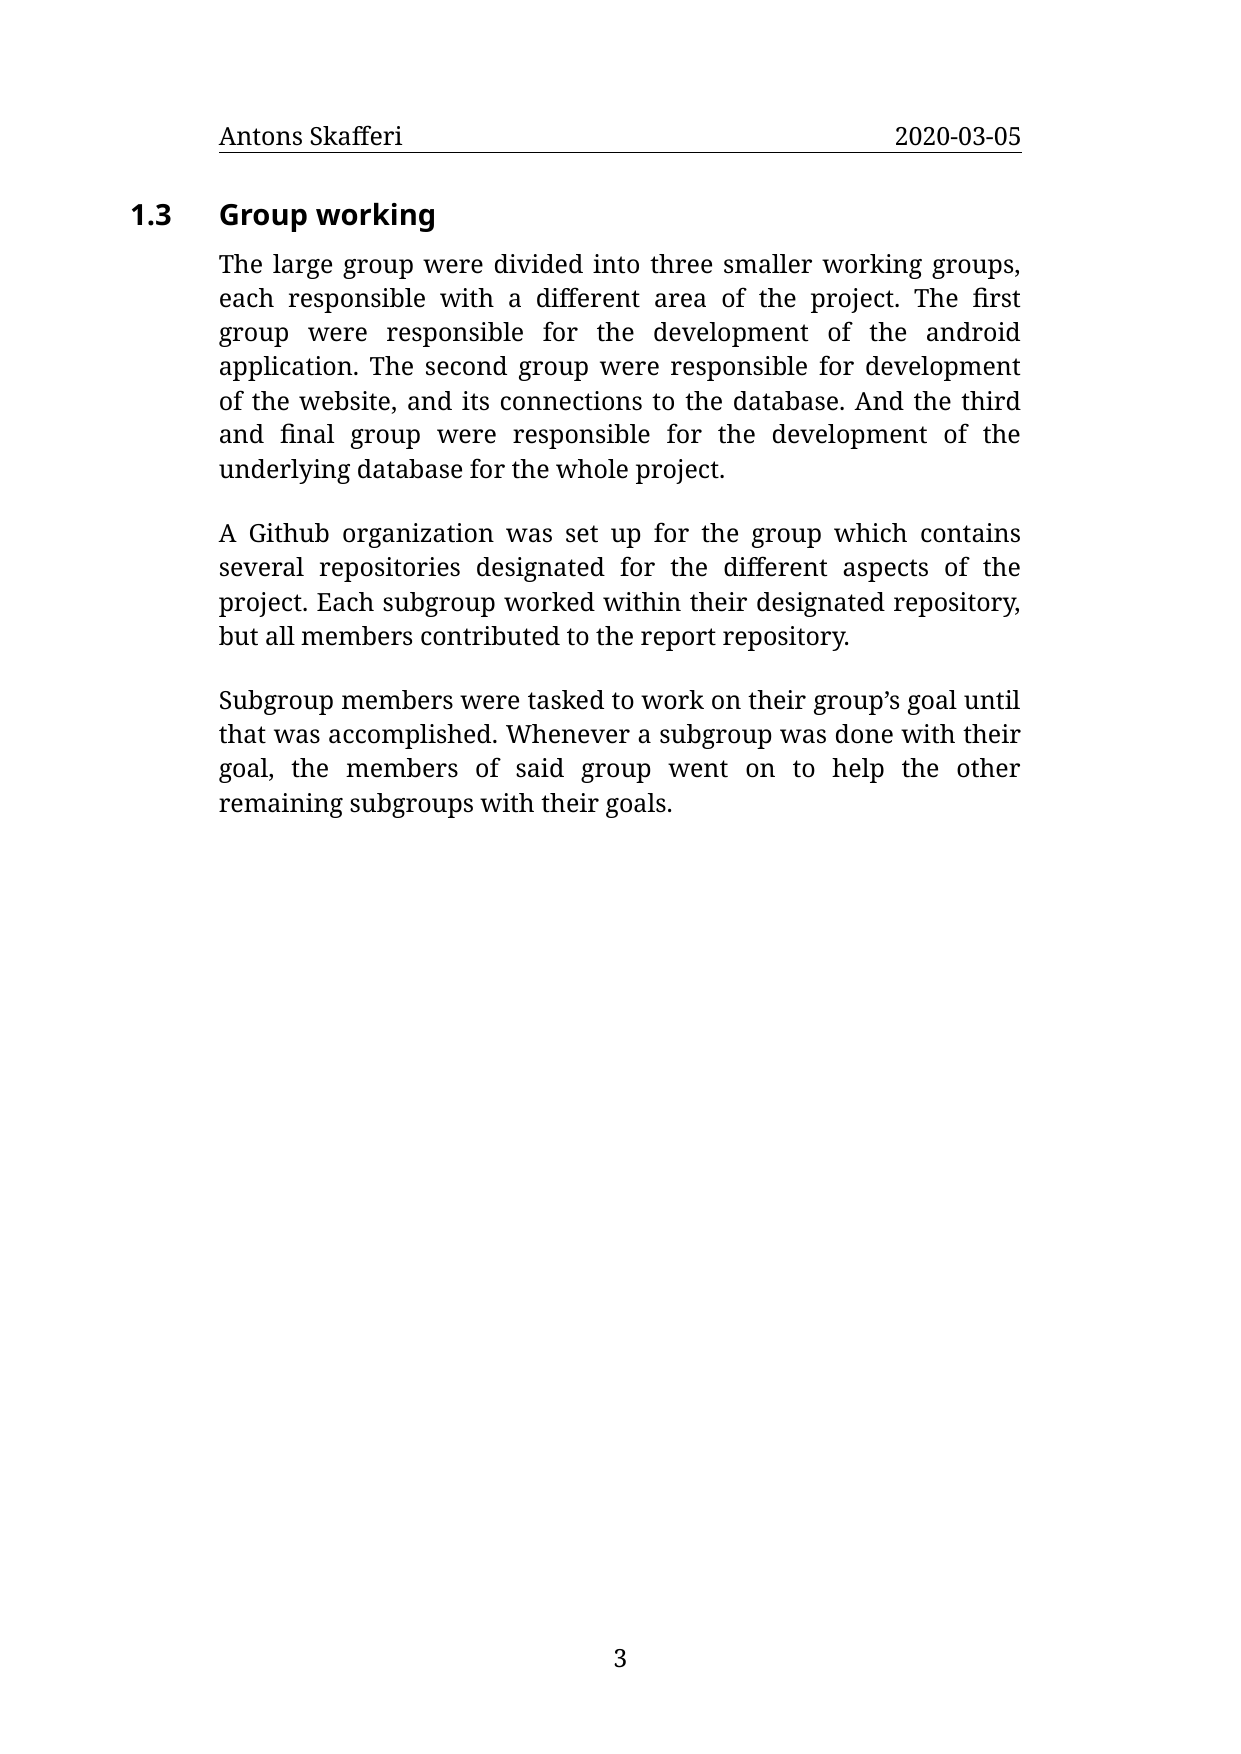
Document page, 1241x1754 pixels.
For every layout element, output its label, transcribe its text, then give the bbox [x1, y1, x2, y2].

subtitle Group working [130, 194, 1022, 234]
text The large group were divided into three smaller working groups, each responsible with a different area of the project. The first group were responsible for the development of the android application. The second group were responsible for development of the website, and its connections to the database. And the third and final group were responsible for the development of the underlying database for the whole project. [218, 247, 1022, 485]
text Subgroup members were tasked to work on their group’s goal until that was accomplished. Whenever a subgroup was done with their goal, the members of said group went on to help the other remaining subgroups with their goals. [218, 683, 1022, 819]
text A Github organization was set up for the group which contains several repositories designated for the different aspects of the project. Each subgroup worked within their designated repository, but all members contributed to the report repository. [218, 516, 1022, 652]
